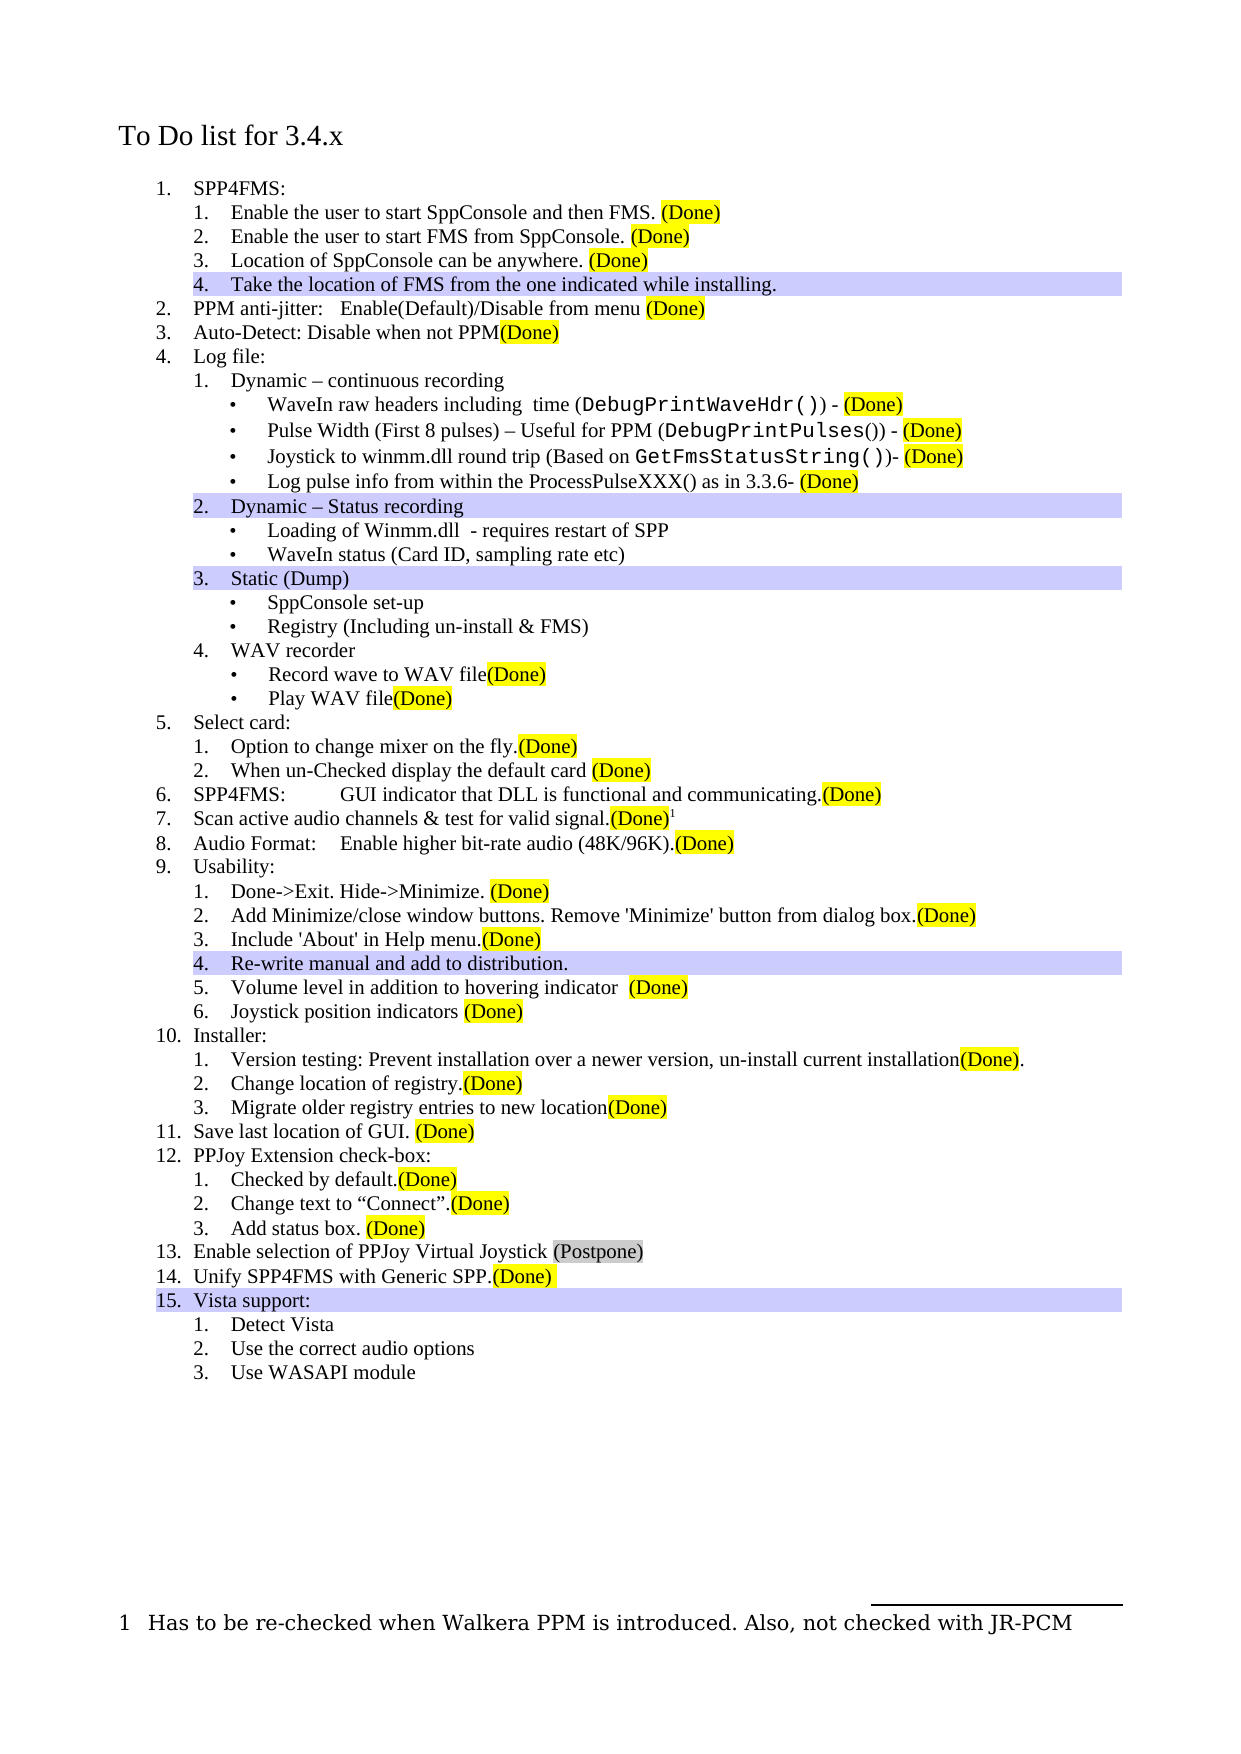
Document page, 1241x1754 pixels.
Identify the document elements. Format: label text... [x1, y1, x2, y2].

list Detect Vista [193, 1312, 1122, 1336]
list Unify SPP4FMS with Generic SPP.(Done) [156, 1263, 1122, 1288]
list Pulse Width (First 8 pulses) – Useful for PPM (DebugPrintPulses()) - (Done) [229, 418, 1122, 444]
list Done->Exit. Hide->Minimize. (Done) [193, 878, 1122, 903]
list Loading of Winmm.dll - requires restart of SPP [229, 518, 1122, 542]
list Use the correct audio options [193, 1336, 1122, 1360]
list Joystick to winmm.dll round trip (Based on GetFmsStatusString())- (Done) [229, 444, 1122, 469]
list Dynamic – Status recording [193, 493, 1122, 518]
list Change text to “Connect”.(Done) [193, 1191, 1122, 1215]
list WAV recorder [193, 638, 1122, 662]
list Migrate older registry entries to new location(Done) [193, 1095, 1122, 1119]
list WaveIn raw headers including time (DebugPrintWaveHdr()) - (Done) [229, 392, 1122, 418]
list Checked by default.(Done) [193, 1167, 1122, 1191]
list Play WAV file(Done) [231, 686, 1122, 710]
list Select card: [156, 710, 1122, 734]
list SPP4FMS: [156, 176, 1122, 200]
list Save last location of GUI. (Done) [156, 1119, 1122, 1143]
list Audio Format: Enable higher bit-rate audio (48K/96K).(Done) [156, 830, 1122, 854]
list Usability: [156, 854, 1122, 878]
list Static (Dump) [193, 566, 1122, 590]
list Joystick position indicators (Done) [193, 999, 1122, 1023]
list Use WASAPI module [193, 1360, 1122, 1384]
list Enable the user to start SppConsole and then FMS. (Done) [193, 200, 1122, 224]
list PPM anti-jitter: Enable(Default)/Disable from menu (Done) [156, 296, 1122, 320]
list Log pulse info from within the ProcessPulseXXX() as in 3.3.6- (Done) [229, 469, 1122, 493]
list Add status box. (Done) [193, 1215, 1122, 1239]
list Version testing: Prevent installation over a newer version, un-install current installation(Done). [193, 1047, 1122, 1071]
list Vista support: [156, 1288, 1122, 1312]
list Registry (Including un-install & FMS) [229, 614, 1122, 638]
list Enable the user to start FMS from SppConsole. (Done) [193, 224, 1122, 248]
list Installer: [156, 1023, 1122, 1047]
list Auto-Detect: Disable when not PPM(Done) [156, 320, 1122, 344]
list Dynamic – continuous recording [193, 368, 1122, 392]
list Has to be re-checked when Walkera PPM is introduced. Also, not checked with JR-PCM [118, 1611, 1122, 1636]
list When un-Checked display the default card (Done) [193, 758, 1122, 782]
list SPP4FMS: GUI indicator that DLL is functional and communicating.(Done) [156, 782, 1122, 806]
list Location of SppConsole can be anywhere. (Done) [193, 248, 1122, 272]
list PPJoy Extension check-box: [156, 1143, 1122, 1167]
list Include 'About' in Help menu.(Done) [193, 927, 1122, 951]
list Re-write manual and add to distribution. [193, 951, 1122, 975]
list Enable selection of PPJoy Virtual Joystick (Postpone) [156, 1239, 1122, 1263]
list Volume level in addition to hovering indicator (Done) [193, 975, 1122, 999]
list Option to change mixer on the fly.(Done) [193, 734, 1122, 758]
list Take the location of FMS from the one indicated while installing. [193, 272, 1122, 296]
list Change location of registry.(Done) [193, 1071, 1122, 1095]
list Record wave to WAV file(Done) [231, 662, 1122, 686]
list Scan active audio channels & test for valid signal.(Done) [156, 806, 1122, 830]
text To Do list for 3.4.x [118, 118, 1122, 152]
list Add Minimize/close window buttons. Remove 'Minimize' button from dialog box.(Done) [193, 903, 1122, 927]
list Log file: [156, 344, 1122, 368]
list WaveIn status (Card ID, sampling rate etc) [229, 542, 1122, 566]
list SppConsole set-up [229, 590, 1122, 614]
